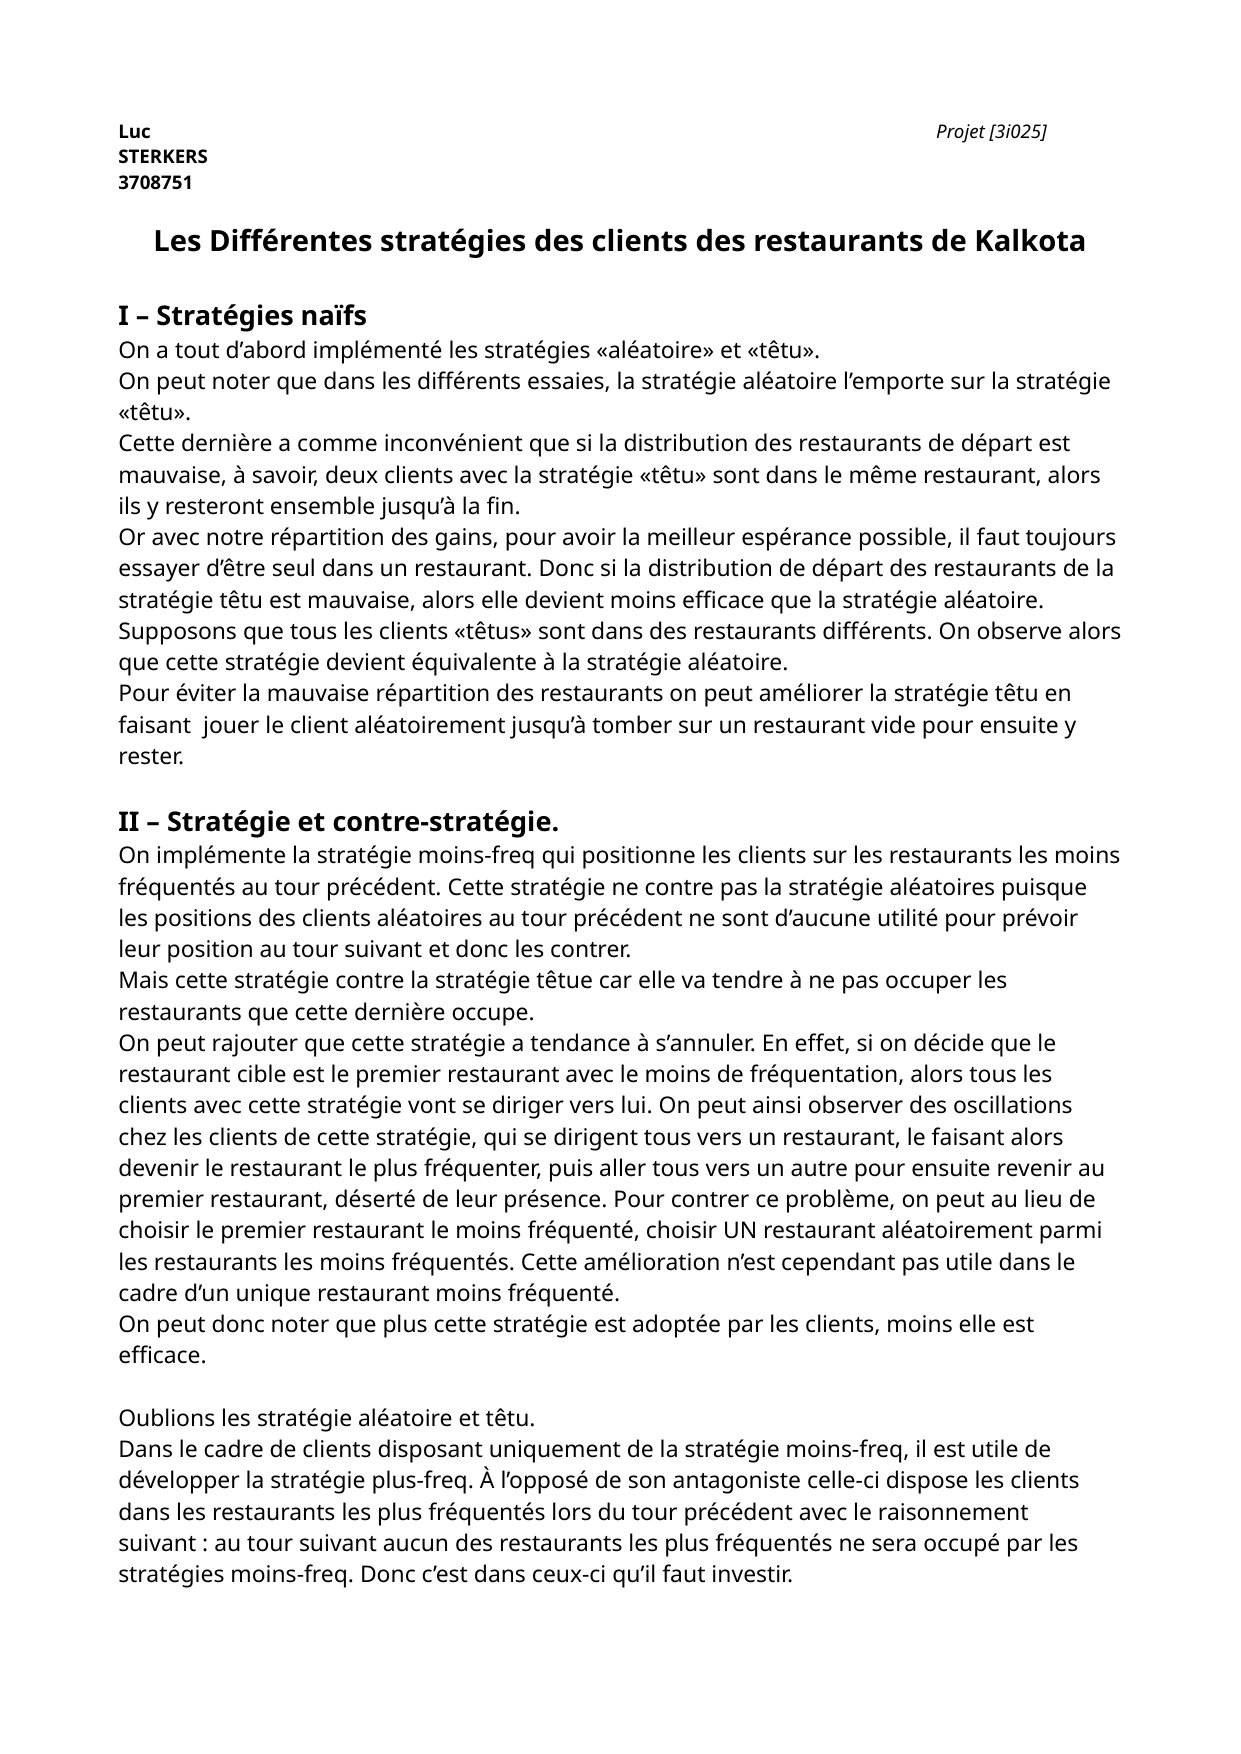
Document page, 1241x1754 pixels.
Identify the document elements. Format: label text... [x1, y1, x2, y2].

text On peut noter que dans les différents essaies, la stratégie aléatoire l’emporte sur la stratégie «têtu». [118, 365, 1122, 427]
text On peut donc noter que plus cette stratégie est adoptée par les clients, moins elle est efficace. [118, 1308, 1122, 1371]
text Pour éviter la mauvaise répartition des restaurants on peut améliorer la stratégie têtu en faisant jouer le client aléatoirement jusqu’à tomber sur un restaurant vide pour ensuite y rester. [118, 677, 1122, 771]
text Supposons que tous les clients «têtus» sont dans des restaurants différents. On observe alors que cette stratégie devient équivalente à la stratégie aléatoire. [118, 615, 1122, 677]
text Oublions les stratégie aléatoire et têtu. [118, 1402, 1122, 1433]
text On implémente la stratégie moins-freq qui positionne les clients sur les restaurants les moins fréquentés au tour précédent. Cette stratégie ne contre pas la stratégie aléatoires puisque les positions des clients aléatoires au tour précédent ne sont d’aucune utilité pour prévoir leur position au tour suivant et donc les contrer. [118, 839, 1122, 964]
text Les Différentes stratégies des clients des restaurants de Kalkota [118, 220, 1122, 260]
text Mais cette stratégie contre la stratégie têtue car elle va tendre à ne pas occuper les restaurants que cette dernière occupe. [118, 964, 1122, 1027]
text Dans le cadre de clients disposant uniquement de la stratégie moins-freq, il est utile de développer la stratégie plus-freq. À l’opposé de son antagoniste celle-ci dispose les clients dans les restaurants les plus fréquentés lors du tour précédent avec le raisonnement suivant : au tour suivant aucun des restaurants les plus fréquentés ne sera occupé par les stratégies moins-freq. Donc c’est dans ceux-ci qu’il faut investir. [118, 1433, 1122, 1589]
text Luc Projet [3i025] [118, 118, 1122, 144]
text STERKERS [118, 144, 1122, 169]
text 3708751 [118, 169, 1122, 195]
text I – Stratégies naïfs [118, 297, 1122, 334]
text On a tout d’abord implémenté les stratégies «aléatoire» et «têtu». [118, 334, 1122, 365]
text Cette dernière a comme inconvénient que si la distribution des restaurants de départ est mauvaise, à savoir, deux clients avec la stratégie «têtu» sont dans le même restaurant, alors ils y resteront ensemble jusqu’à la fin. [118, 427, 1122, 521]
text Or avec notre répartition des gains, pour avoir la meilleur espérance possible, il faut toujours essayer d’être seul dans un restaurant. Donc si la distribution de départ des restaurants de la stratégie têtu est mauvaise, alors elle devient moins efficace que la stratégie aléatoire. [118, 521, 1122, 615]
text On peut rajouter que cette stratégie a tendance à s’annuler. En effet, si on décide que le restaurant cible est le premier restaurant avec le moins de fréquentation, alors tous les clients avec cette stratégie vont se diriger vers lui. On peut ainsi observer des oscillations chez les clients de cette stratégie, qui se dirigent tous vers un restaurant, le faisant alors devenir le restaurant le plus fréquenter, puis aller tous vers un autre pour ensuite revenir au premier restaurant, déserté de leur présence. Pour contrer ce problème, on peut au lieu de choisir le premier restaurant le moins fréquenté, choisir UN restaurant aléatoirement parmi les restaurants les moins fréquentés. Cette amélioration n’est cependant pas utile dans le cadre d’un unique restaurant moins fréquenté. [118, 1027, 1122, 1308]
text II – Stratégie et contre-stratégie. [118, 802, 1122, 839]
